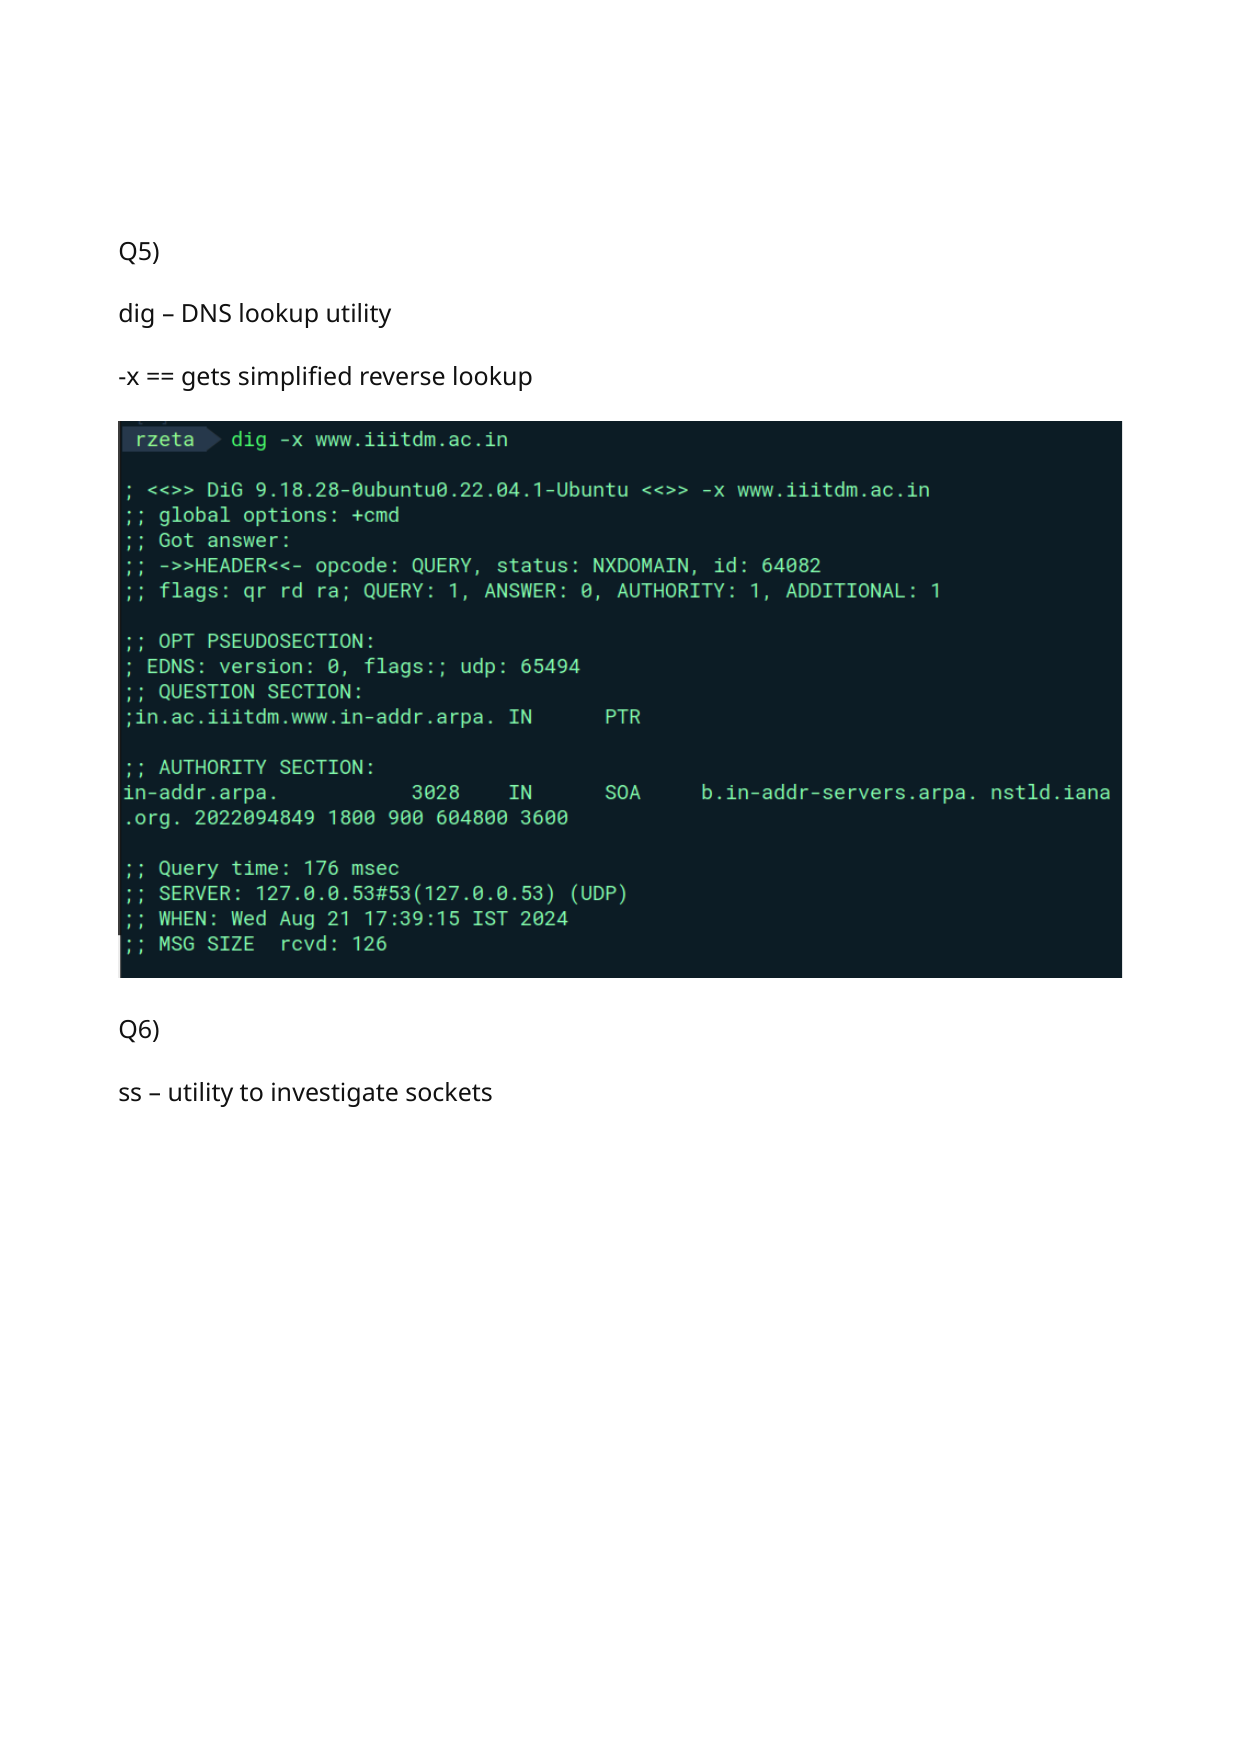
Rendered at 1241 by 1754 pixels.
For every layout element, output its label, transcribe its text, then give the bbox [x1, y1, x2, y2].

text dig – DNS lookup utility [118, 296, 1122, 330]
text Q6) [118, 978, 1122, 1046]
text ss – utility to investigate sockets [118, 1074, 1122, 1109]
picture [118, 421, 1123, 978]
text -x == gets simplified reverse lookup [118, 359, 1122, 393]
text Q5) [118, 233, 1122, 267]
